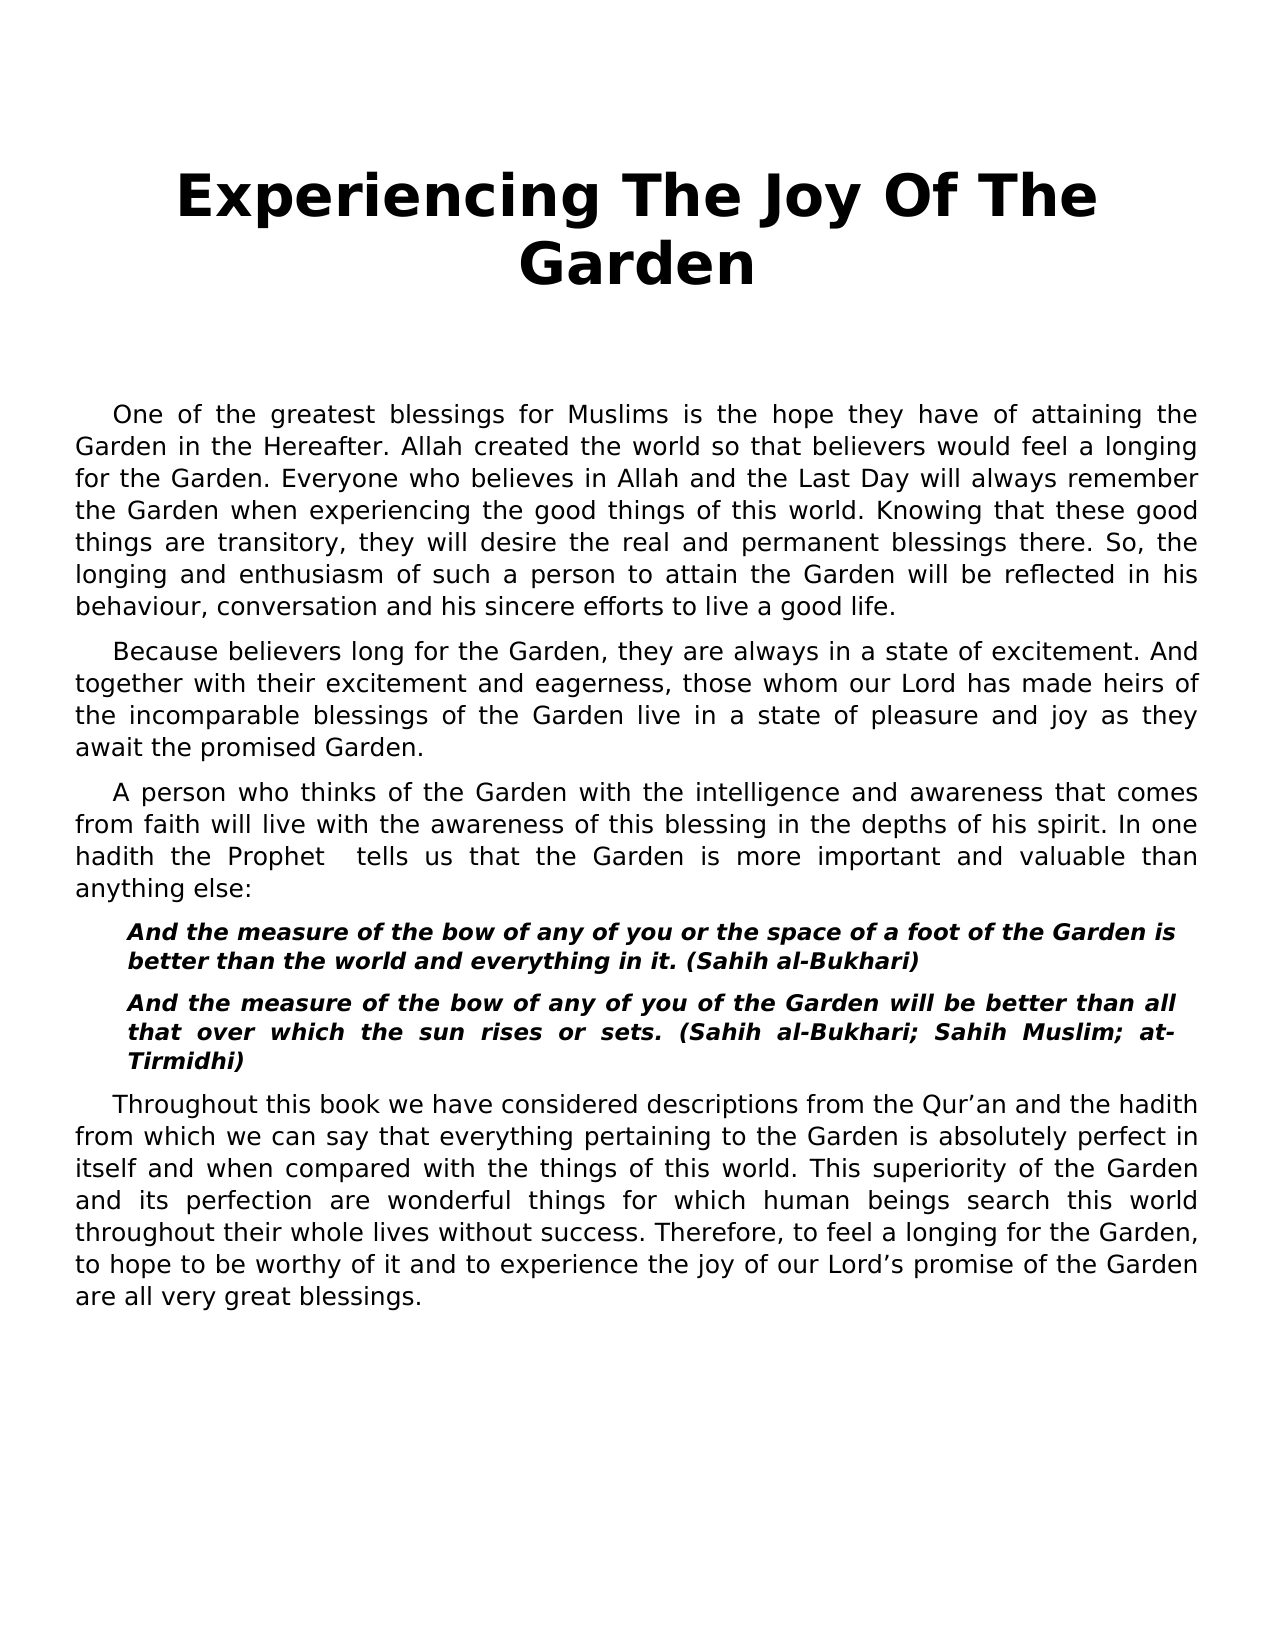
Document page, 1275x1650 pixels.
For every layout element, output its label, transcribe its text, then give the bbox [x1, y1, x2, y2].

text Throughout this book we have considered descriptions from the Qur’an and the hadith from which we can say that everything pertaining to the Garden is absolutely perfect in itself and when compared with the things of this world. This superiority of the Garden and its perfection are wonderful things for which human beings search this world throughout their whole lives without success. Therefore, to feel a longing for the Garden, to hope to be worthy of it and to experience the joy of our Lord’s promise of the Garden are all very great blessings. [75, 1090, 1200, 1312]
text Because believers long for the Garden, they are always in a state of excitement. And together with their excitement and eagerness, those whom our Lord has made heirs of the incomparable blessings of the Garden live in a state of pleasure and joy as they await the promised Garden. [75, 637, 1200, 762]
text And the measure of the bow of any of you or the space of a foot of the Garden is better than the world and everything in it. (Sahih al-Bukhari) [127, 919, 1177, 975]
text A person who thinks of the Garden with the intelligence and awareness that comes from faith will live with the awareness of this blessing in the depths of his spirit. In one hadith the Prophet tells us that the Garden is more important and valuable than anything else: [75, 778, 1200, 903]
text One of the greatest blessings for Muslims is the hope they have of attaining the Garden in the Hereafter. Allah created the world so that believers would feel a longing for the Garden. Everyone who believes in Allah and the Last Day will always remember the Garden when experiencing the good things of this world. Knowing that these good things are transitory, they will desire the real and permanent blessings there. So, the longing and enthusiasm of such a person to attain the Garden will be reflected in his behaviour, conversation and his sincere efforts to live a good life. [75, 400, 1200, 622]
text And the measure of the bow of any of you of the Garden will be better than all that over which the sun rises or sets. (Sahih al-Bukhari; Sahih Muslim; at-Tirmidhi) [127, 990, 1177, 1075]
subtitle Experiencing The Joy Of The Garden [75, 162, 1200, 298]
